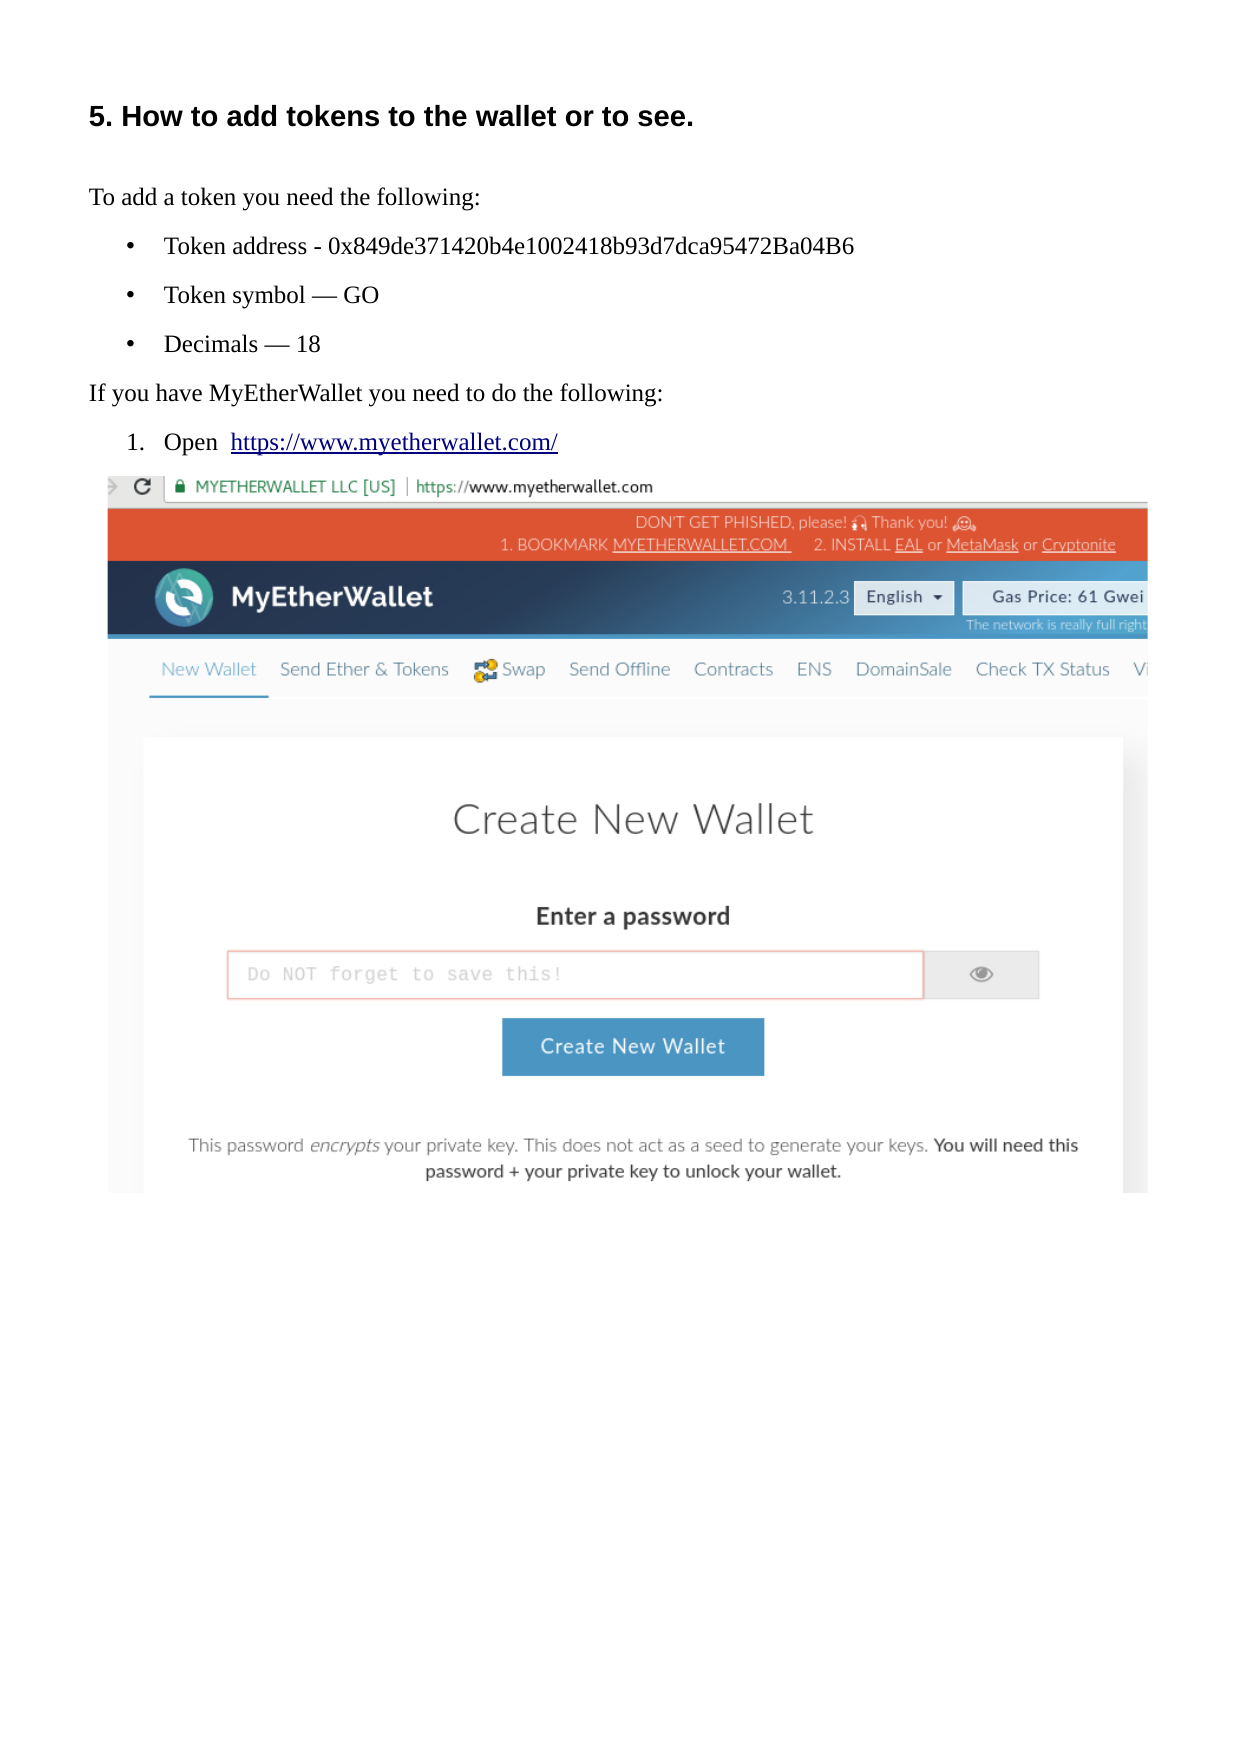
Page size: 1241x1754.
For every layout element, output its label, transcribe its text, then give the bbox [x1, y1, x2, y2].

subtitle . How to add tokens to the wallet or to see. [89, 99, 1167, 133]
list Open https://www.myetherwallet.com/ [126, 427, 1167, 456]
text To add a token you need the following: [89, 182, 1167, 211]
text If you have MyEtherWallet you need to do the following: [89, 378, 1167, 407]
list Token address - 0x849de371420b4e1002418b93d7dca95472Ba04B6 [126, 231, 1167, 260]
list Token symbol — GO [126, 280, 1167, 309]
picture [107, 476, 1148, 1193]
list Decimals — 18 [126, 329, 1167, 358]
